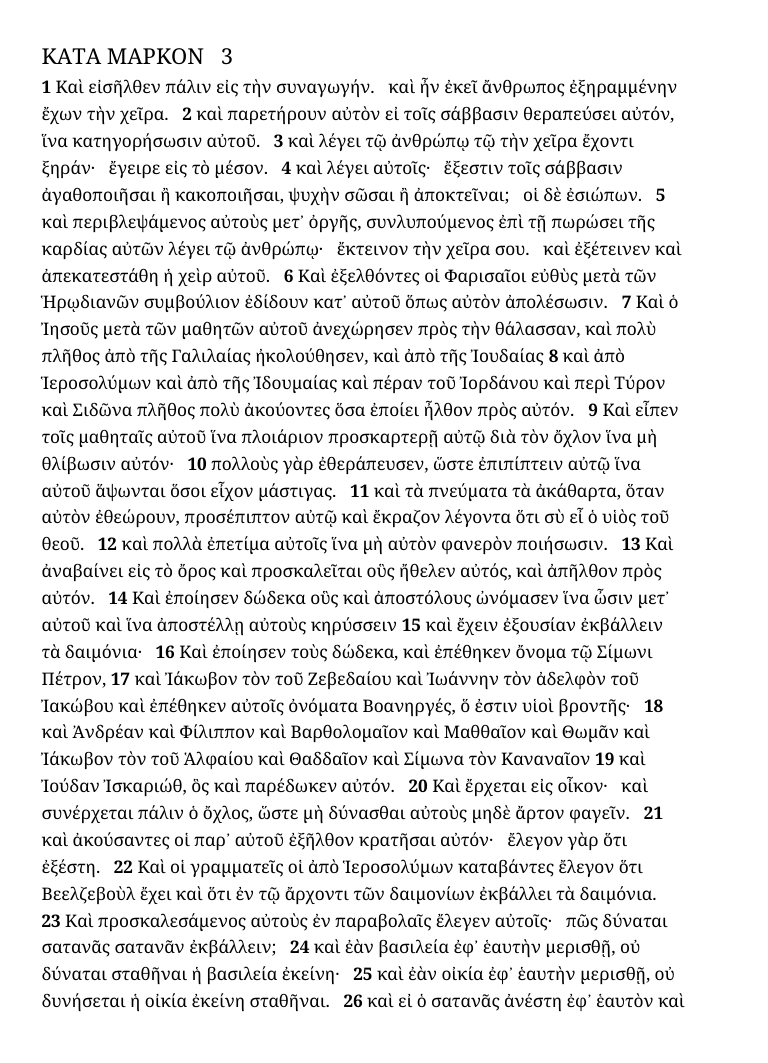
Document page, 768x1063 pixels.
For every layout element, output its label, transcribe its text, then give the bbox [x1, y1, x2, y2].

text 1 Καὶ εἰσῆλθεν πάλιν εἰς τὴν συναγωγήν. καὶ ἦν ἐκεῖ ἄνθρωπος ἐξηραμμένην ἔχων τὴν χεῖρα. 2 καὶ παρετήρουν αὐτὸν εἰ τοῖς σάββασιν θεραπεύσει αὐτόν, ἵνα κατηγορήσωσιν αὐτοῦ. 3 καὶ λέγει τῷ ἀνθρώπῳ τῷ τὴν χεῖρα ἔχοντι ξηράν· ἔγειρε εἰς τὸ μέσον. 4 καὶ λέγει αὐτοῖς· ἔξεστιν τοῖς σάββασιν ἀγαθοποιῆσαι ἢ κακοποιῆσαι, ψυχὴν σῶσαι ἢ ἀποκτεῖναι; οἱ δὲ ἐσιώπων. 5 καὶ περιβλεψάμενος αὐτοὺς μετ᾽ ὀργῆς, συνλυπούμενος ἐπὶ τῇ πωρώσει τῆς καρδίας αὐτῶν λέγει τῷ ἀνθρώπῳ· ἔκτεινον τὴν χεῖρα σου. καὶ ἐξέτεινεν καὶ ἀπεκατεστάθη ἡ χεὶρ αὐτοῦ. 6 Καὶ ἐξελθόντες οἱ Φαρισαῖοι εὐθὺς μετὰ τῶν Ἡρῳδιανῶν συμβούλιον ἐδίδουν κατ᾽ αὐτοῦ ὅπως αὐτὸν ἀπολέσωσιν. 7 Καὶ ὁ Ἰησοῦς μετὰ τῶν μαθητῶν αὐτοῦ ἀνεχώρησεν πρὸς τὴν θάλασσαν, καὶ πολὺ πλῆθος ἀπὸ τῆς Γαλιλαίας ἠκολούθησεν, καὶ ἀπὸ τῆς Ἰουδαίας 8 καὶ ἀπὸ Ἱεροσολύμων καὶ ἀπὸ τῆς Ἰδουμαίας καὶ πέραν τοῦ Ἰορδάνου καὶ περὶ Τύρον καὶ Σιδῶνα πλῆθος πολὺ ἀκούοντες ὅσα ἐποίει ἦλθον πρὸς αὐτόν. 9 Καὶ εἶπεν τοῖς μαθηταῖς αὐτοῦ ἵνα πλοιάριον προσκαρτερῇ αὐτῷ διὰ τὸν ὄχλον ἵνα μὴ θλίβωσιν αὐτόν· 10 πολλοὺς γὰρ ἐθεράπευσεν, ὥστε ἐπιπίπτειν αὐτῷ ἵνα αὐτοῦ ἅψωνται ὅσοι εἶχον μάστιγας. 11 καὶ τὰ πνεύματα τὰ ἀκάθαρτα, ὅταν αὐτὸν ἐθεώρουν, προσέπιπτον αὐτῷ καὶ ἔκραζον λέγοντα ὅτι σὺ εἶ ὁ υἱὸς τοῦ θεοῦ. 12 καὶ πολλὰ ἐπετίμα αὐτοῖς ἵνα μὴ αὐτὸν φανερὸν ποιήσωσιν. 13 Καὶ ἀναβαίνει εἰς τὸ ὄρος καὶ προσκαλεῖται οὓς ἤθελεν αὐτός, καὶ ἀπῆλθον πρὸς αὐτόν. 14 Καὶ ἐποίησεν δώδεκα οὓς καὶ ἀποστόλους ὠνόμασεν ἵνα ὦσιν μετ᾽ αὐτοῦ καὶ ἵνα ἀποστέλλῃ αὐτοὺς κηρύσσειν 15 καὶ ἔχειν ἐξουσίαν ἐκβάλλειν τὰ δαιμόνια· 16 Καὶ ἐποίησεν τοὺς δώδεκα, καὶ ἐπέθηκεν ὄνομα τῷ Σίμωνι Πέτρον, 17 καὶ Ἰάκωβον τὸν τοῦ Ζεβεδαίου καὶ Ἰωάννην τὸν ἀδελφὸν τοῦ Ἰακώβου καὶ ἐπέθηκεν αὐτοῖς ὀνόματα Βοανηργές, ὅ ἐστιν υἱοὶ βροντῆς· 18 καὶ Ἀνδρέαν καὶ Φίλιππον καὶ Βαρθολομαῖον καὶ Μαθθαῖον καὶ Θωμᾶν καὶ Ἰάκωβον τὸν τοῦ Ἁλφαίου καὶ Θαδδαῖον καὶ Σίμωνα τὸν Καναναῖον 19 καὶ Ἰούδαν Ἰσκαριώθ, ὃς καὶ παρέδωκεν αὐτόν. 20 Καὶ ἔρχεται εἰς οἶκον· καὶ συνέρχεται πάλιν ὁ ὄχλος, ὥστε μὴ δύνασθαι αὐτοὺς μηδὲ ἄρτον φαγεῖν. 21 καὶ ἀκούσαντες οἱ παρ᾽ αὐτοῦ ἐξῆλθον κρατῆσαι αὐτόν· ἔλεγον γὰρ ὅτι ἐξέστη. 22 Καὶ οἱ γραμματεῖς οἱ ἀπὸ Ἱεροσολύμων καταβάντες ἔλεγον ὅτι Βεελζεβοὺλ ἔχει καὶ ὅτι ἐν τῷ ἄρχοντι τῶν δαιμονίων ἐκβάλλει τὰ δαιμόνια. 23 Καὶ προσκαλεσάμενος αὐτοὺς ἐν παραβολαῖς ἔλεγεν αὐτοῖς· πῶς δύναται σατανᾶς σατανᾶν ἐκβάλλειν; 24 καὶ ἐὰν βασιλεία ἐφ᾽ ἑαυτὴν μερισθῇ, οὐ δύναται σταθῆναι ἡ βασιλεία ἐκείνη· 25 καὶ ἐὰν οἰκία ἐφ᾽ ἑαυτὴν μερισθῇ, οὐ δυνήσεται ἡ οἰκία ἐκείνη σταθῆναι. 26 καὶ εἰ ὁ σατανᾶς ἀνέστη ἐφ᾽ ἑαυτὸν καὶ [41, 76, 685, 1013]
text ΚΑΤΑ ΜΑΡΚΟΝ 3 [41, 41, 685, 71]
